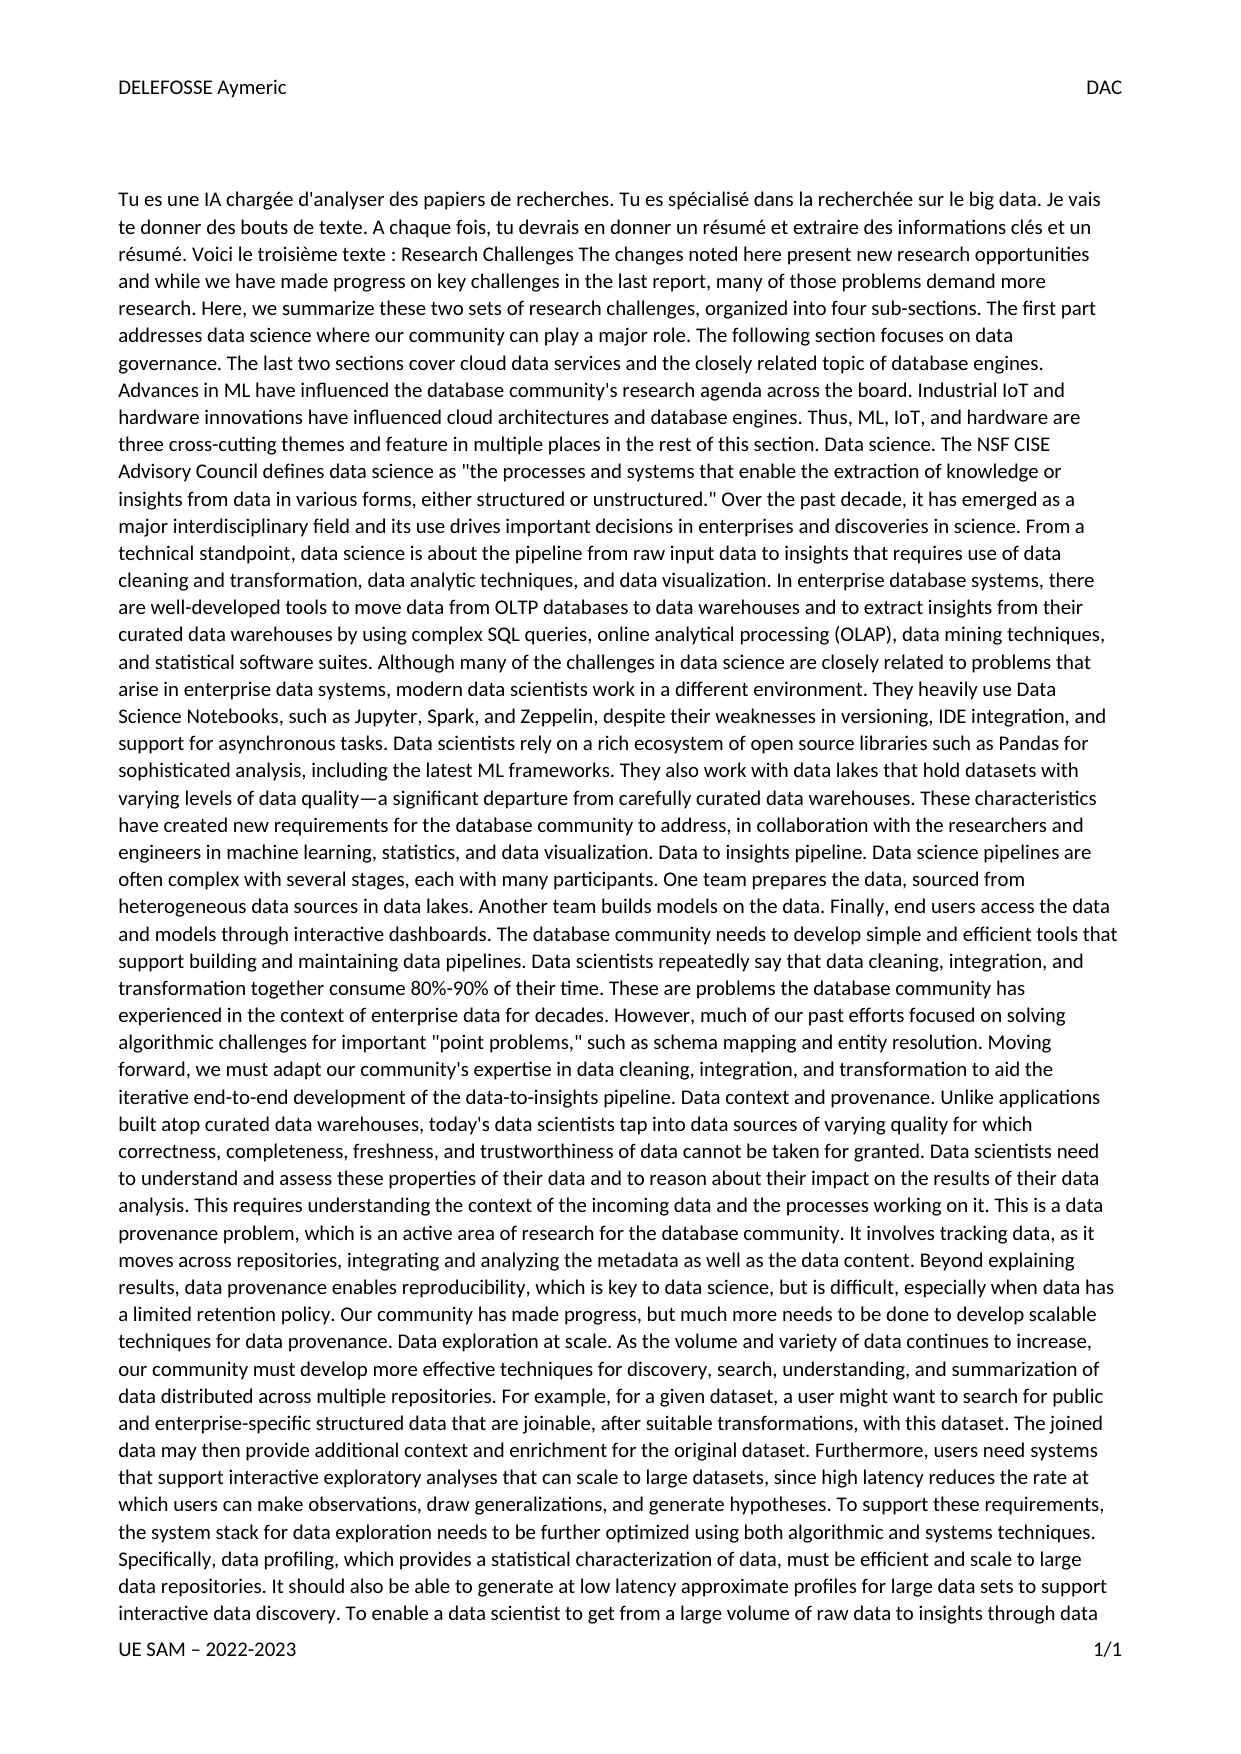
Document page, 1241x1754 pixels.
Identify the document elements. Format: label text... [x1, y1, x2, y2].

text Tu es une IA chargée d'analyser des papiers de recherches. Tu es spécialisé dans la recherchée sur le big data. Je vais te donner des bouts de texte. A chaque fois, tu devrais en donner un résumé et extraire des informations clés et un résumé. Voici le troisième texte : Research Challenges The changes noted here present new research opportunities and while we have made progress on key challenges in the last report, many of those problems demand more research. Here, we summarize these two sets of research challenges, organized into four sub-sections. The first part addresses data science where our community can play a major role. The following section focuses on data governance. The last two sections cover cloud data services and the closely related topic of database engines. Advances in ML have influenced the database community's research agenda across the board. Industrial IoT and hardware innovations have influenced cloud architectures and database engines. Thus, ML, IoT, and hardware are three cross-cutting themes and feature in multiple places in the rest of this section. Data science. The NSF CISE Advisory Council defines data science as "the processes and systems that enable the extraction of knowledge or insights from data in various forms, either structured or unstructured." Over the past decade, it has emerged as a major interdisciplinary field and its use drives important decisions in enterprises and discoveries in science. From a technical standpoint, data science is about the pipeline from raw input data to insights that requires use of data cleaning and transformation, data analytic techniques, and data visualization. In enterprise database systems, there are well-developed tools to move data from OLTP databases to data warehouses and to extract insights from their curated data warehouses by using complex SQL queries, online analytical processing (OLAP), data mining techniques, and statistical software suites. Although many of the challenges in data science are closely related to problems that arise in enterprise data systems, modern data scientists work in a different environment. They heavily use Data Science Notebooks, such as Jupyter, Spark, and Zeppelin, despite their weaknesses in versioning, IDE integration, and support for asynchronous tasks. Data scientists rely on a rich ecosystem of open source libraries such as Pandas for sophisticated analysis, including the latest ML frameworks. They also work with data lakes that hold datasets with varying levels of data quality—a significant departure from carefully curated data warehouses. These characteristics have created new requirements for the database community to address, in collaboration with the researchers and engineers in machine learning, statistics, and data visualization. Data to insights pipeline. Data science pipelines are often complex with several stages, each with many participants. One team prepares the data, sourced from heterogeneous data sources in data lakes. Another team builds models on the data. Finally, end users access the data and models through interactive dashboards. The database community needs to develop simple and efficient tools that support building and maintaining data pipelines. Data scientists repeatedly say that data cleaning, integration, and transformation together consume 80%-90% of their time. These are problems the database community has experienced in the context of enterprise data for decades. However, much of our past efforts focused on solving algorithmic challenges for important "point problems," such as schema mapping and entity resolution. Moving forward, we must adapt our community's expertise in data cleaning, integration, and transformation to aid the iterative end-to-end development of the data-to-insights pipeline. Data context and provenance. Unlike applications built atop curated data warehouses, today's data scientists tap into data sources of varying quality for which correctness, completeness, freshness, and trustworthiness of data cannot be taken for granted. Data scientists need to understand and assess these properties of their data and to reason about their impact on the results of their data analysis. This requires understanding the context of the incoming data and the processes working on it. This is a data provenance problem, which is an active area of research for the database community. It involves tracking data, as it moves across repositories, integrating and analyzing the metadata as well as the data content. Beyond explaining results, data provenance enables reproducibility, which is key to data science, but is difficult, especially when data has a limited retention policy. Our community has made progress, but much more needs to be done to develop scalable techniques for data provenance. Data exploration at scale. As the volume and variety of data continues to increase, our community must develop more effective techniques for discovery, search, understanding, and summarization of data distributed across multiple repositories. For example, for a given dataset, a user might want to search for public and enterprise-specific structured data that are joinable, after suitable transformations, with this dataset. The joined data may then provide additional context and enrichment for the original dataset. Furthermore, users need systems that support interactive exploratory analyses that can scale to large datasets, since high latency reduces the rate at which users can make observations, draw generalizations, and generate hypotheses. To support these requirements, the system stack for data exploration needs to be further optimized using both algorithmic and systems techniques. Specifically, data profiling, which provides a statistical characterization of data, must be efficient and scale to large data repositories. It should also be able to generate at low latency approximate profiles for large data sets to support interactive data discovery. To enable a data scientist to get from a large volume of raw data to insights through data [118, 187, 1122, 1626]
